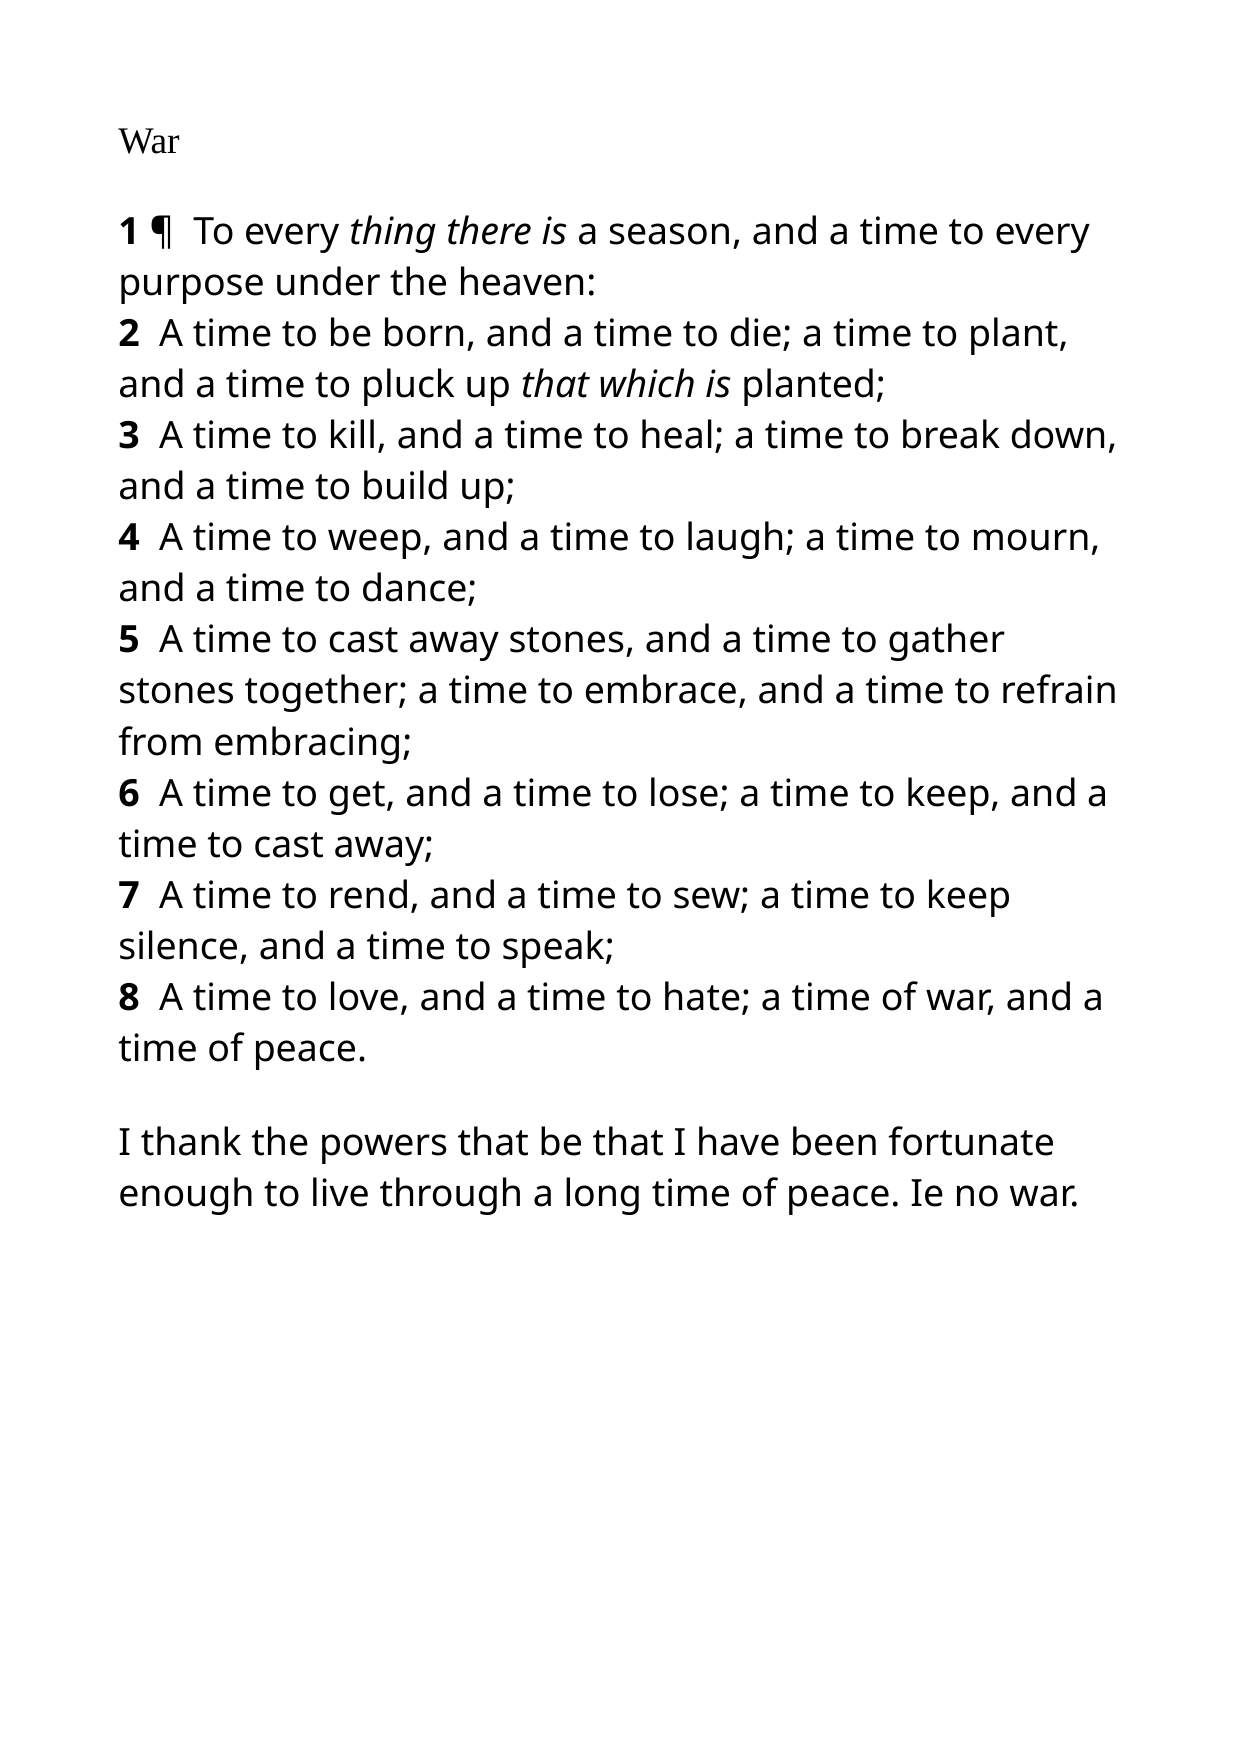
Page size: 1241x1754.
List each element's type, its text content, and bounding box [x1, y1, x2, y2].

text War [118, 118, 1122, 161]
text 2 A time to be born, and a time to die; a time to plant, and a time to pluck up that which is planted; [118, 306, 1122, 408]
text 8 A time to love, and a time to hate; a time of war, and a time of peace. [118, 970, 1122, 1072]
text 1 ¶ To every thing there is a season, and a time to every purpose under the heaven: [118, 204, 1122, 306]
text I thank the powers that be that I have been fortunate enough to live through a long time of peace. Ie no war. [118, 1115, 1122, 1217]
text 6 A time to get, and a time to lose; a time to keep, and a time to cast away; [118, 766, 1122, 868]
text 3 A time to kill, and a time to heal; a time to break down, and a time to build up; [118, 408, 1122, 511]
text 4 A time to weep, and a time to laugh; a time to mourn, and a time to dance; [118, 511, 1122, 613]
text 5 A time to cast away stones, and a time to gather stones together; a time to embrace, and a time to refrain from embracing; [118, 613, 1122, 766]
text 7 A time to rend, and a time to sew; a time to keep silence, and a time to speak; [118, 868, 1122, 970]
